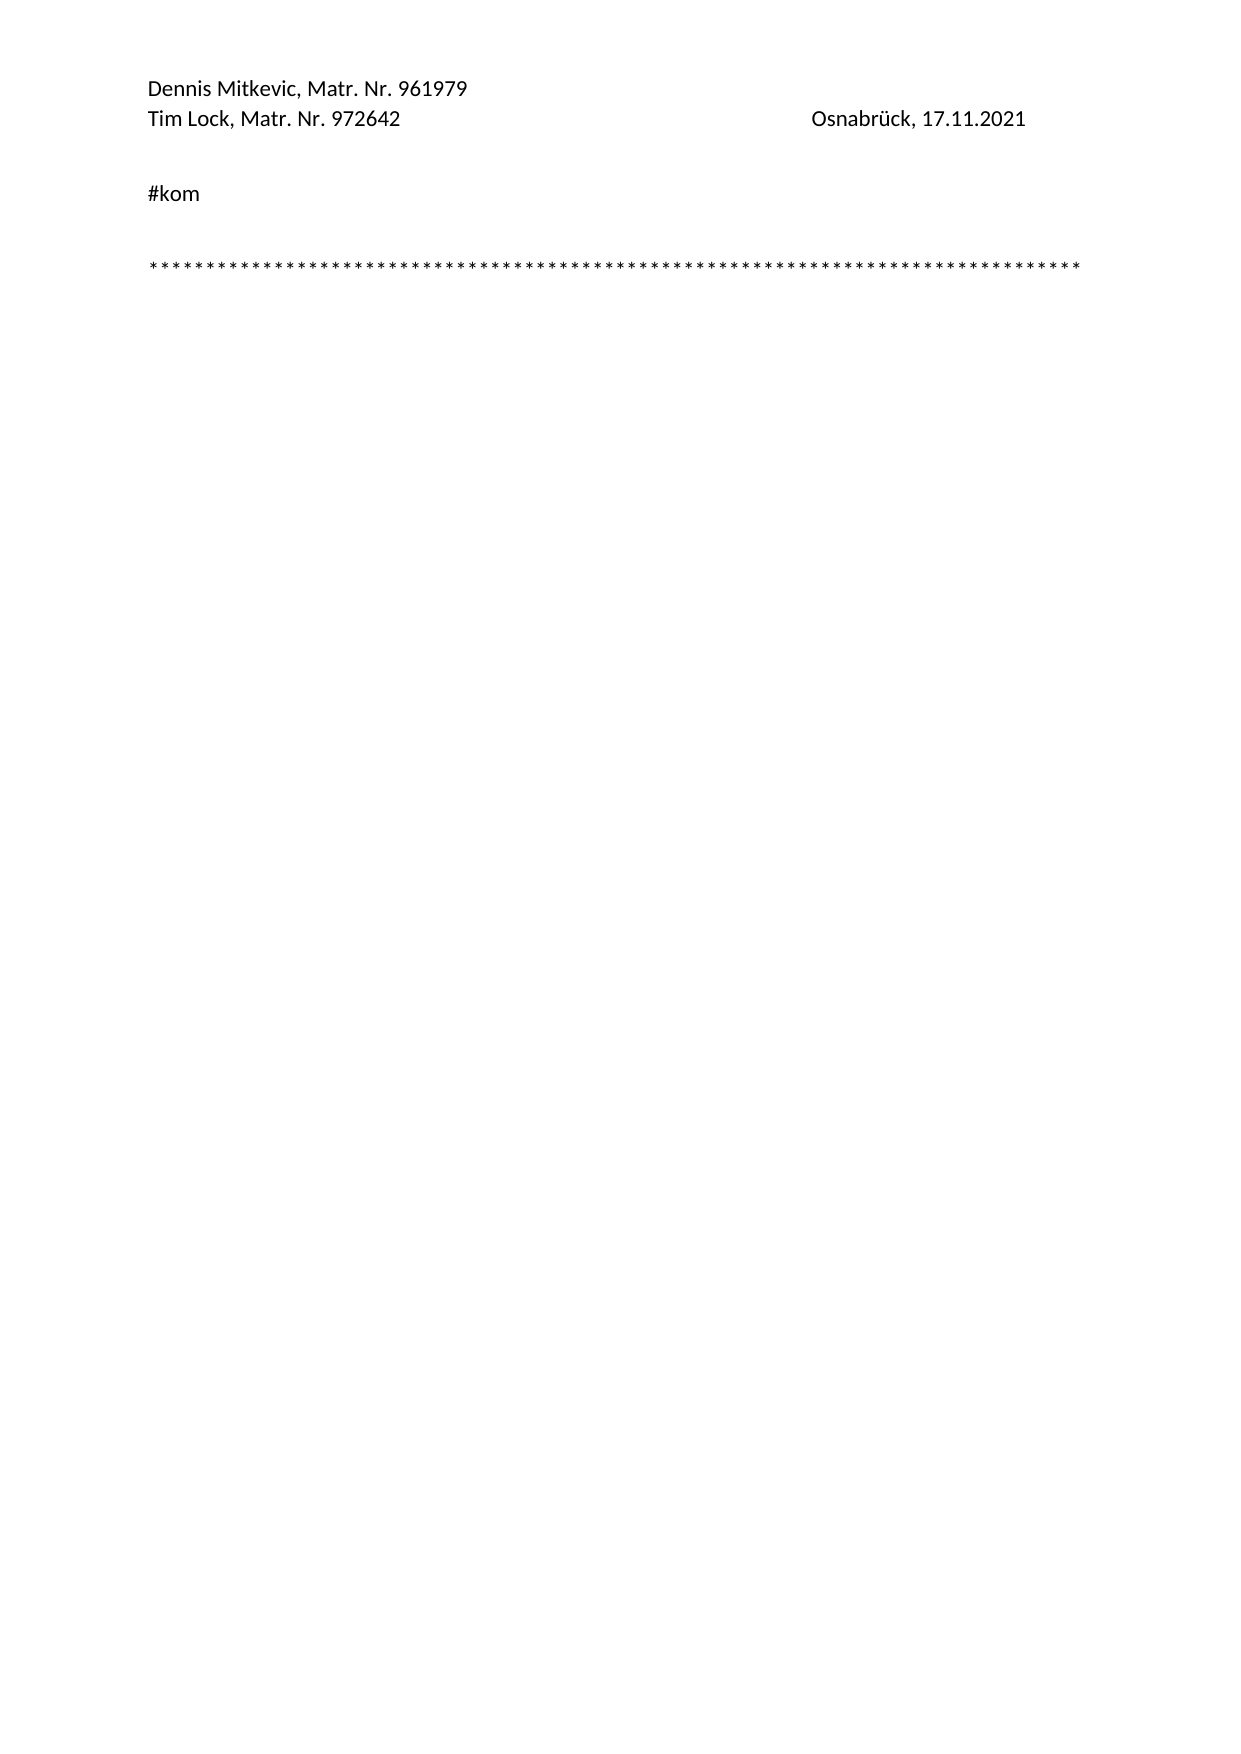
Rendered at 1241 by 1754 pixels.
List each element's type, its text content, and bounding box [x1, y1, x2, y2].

text #kom [148, 179, 1093, 207]
text ********************************************************************************** [148, 226, 1093, 284]
